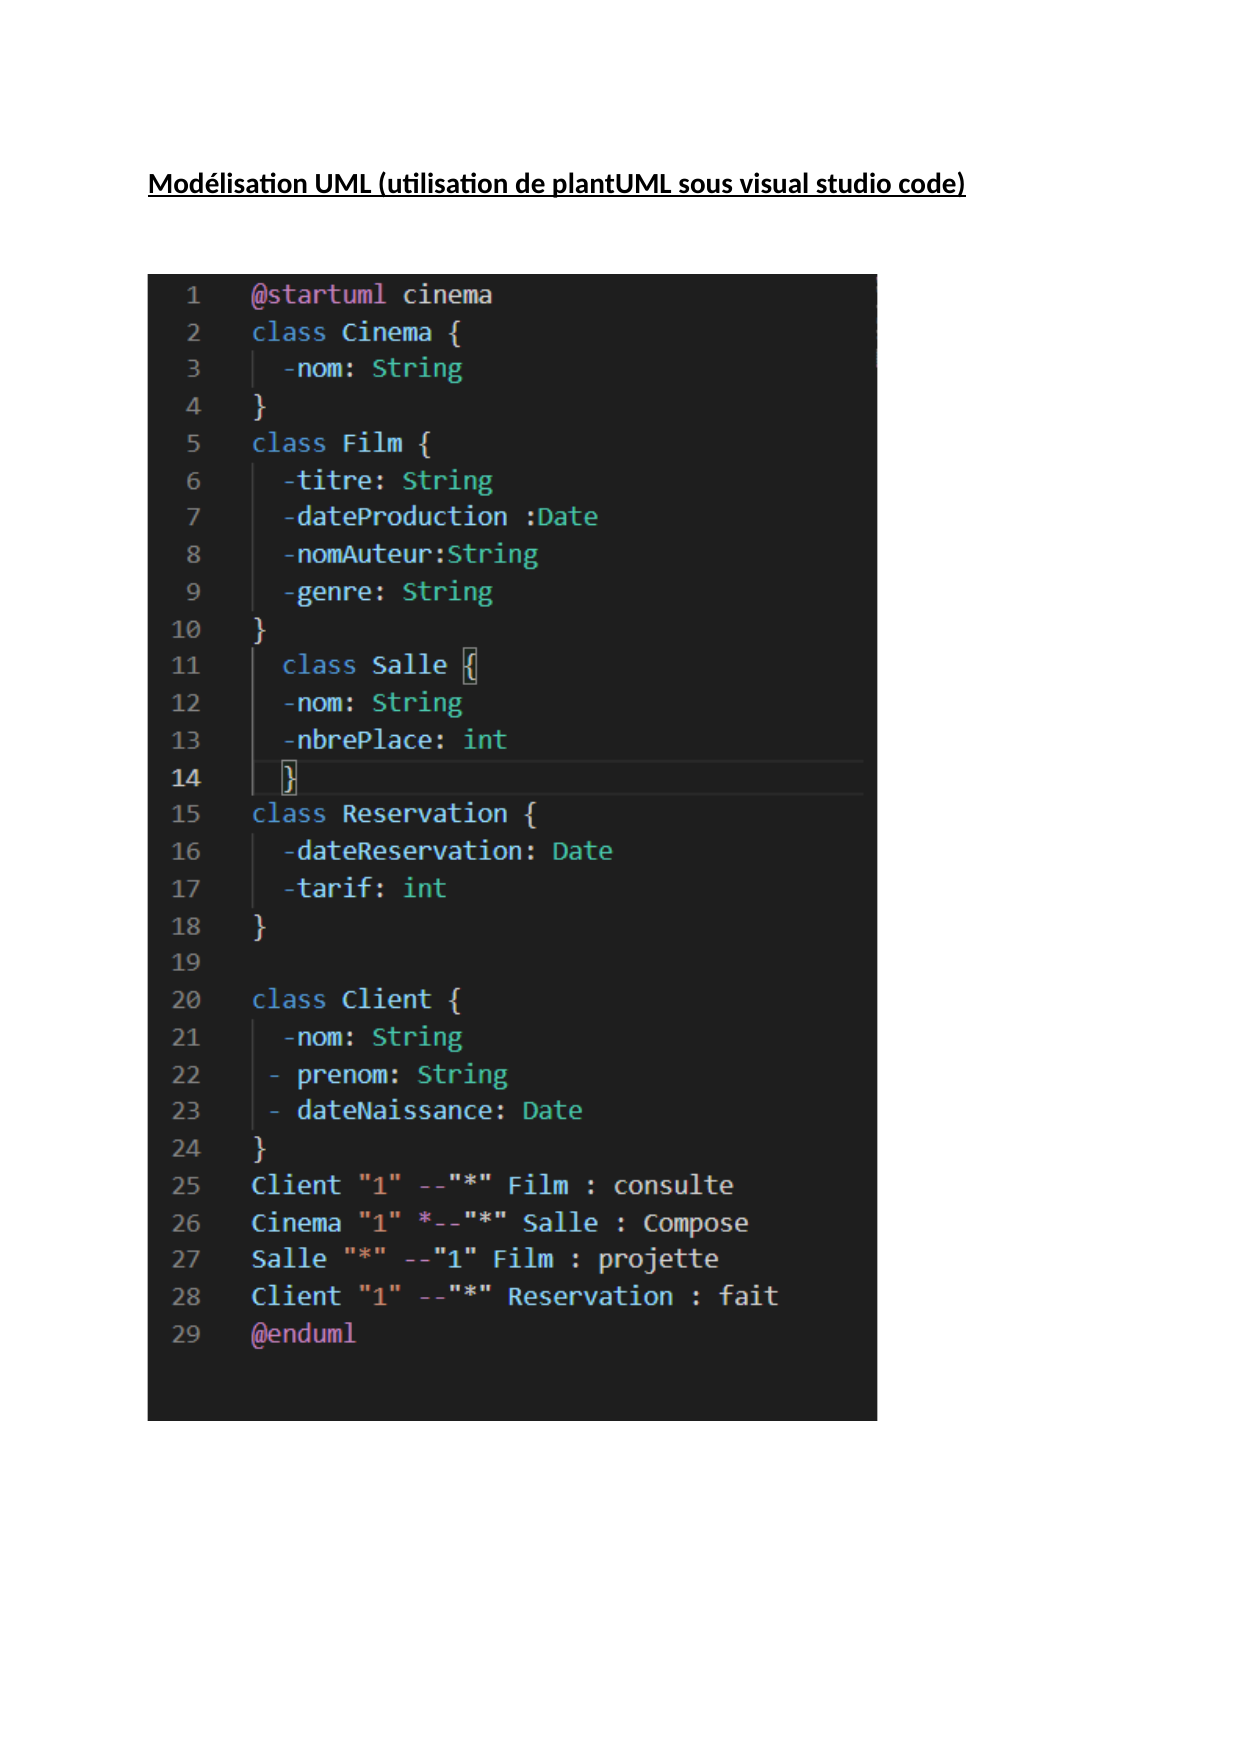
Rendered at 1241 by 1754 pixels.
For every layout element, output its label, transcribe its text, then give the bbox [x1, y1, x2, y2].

text Modélisation UML (utilisation de plantUML sous visual studio code) [148, 165, 1093, 200]
